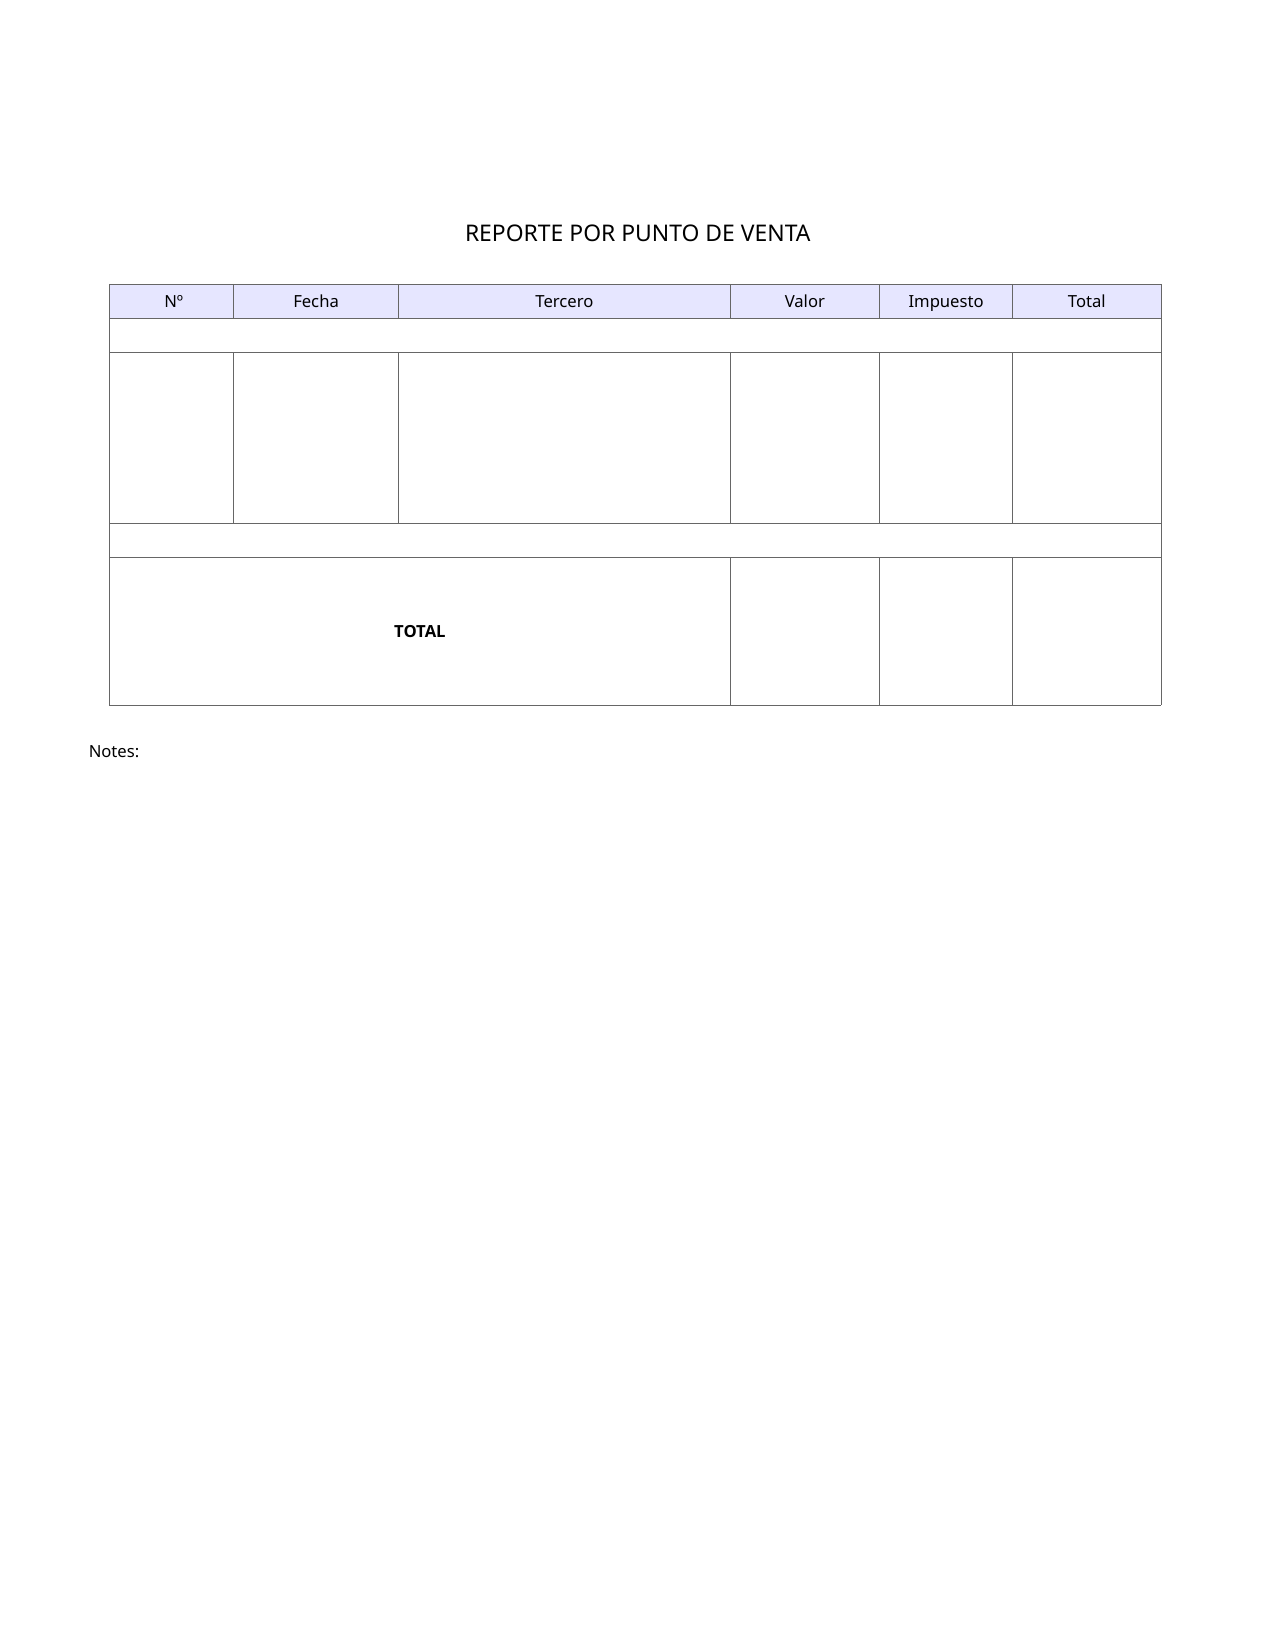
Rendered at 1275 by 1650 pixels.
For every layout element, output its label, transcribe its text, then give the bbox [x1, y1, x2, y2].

subtitle REPORTE POR PUNTO DE VENTA [88, 217, 1186, 248]
table_header Impuesto [880, 285, 1012, 318]
table_cell <for each="sale in objects"> [110, 319, 1161, 352]
table_cell <formatLang(sum_tax_amount, user.language, currency=company.currency)> [880, 558, 1012, 705]
table_cell TOTAL [110, 558, 730, 705]
table_cell <formatLang(sale.total_amount, user.language, currency=sale.currency)> [1013, 353, 1161, 523]
text Notes: [88, 740, 1186, 763]
table_cell <sale.reference> [110, 353, 233, 523]
table_cell <formatLang(sum_total_amount, user.language, currency=company.currency)> [1013, 558, 1161, 705]
table_cell <formatLang(sale.sale_date, user.language, date=True) if sale.sale_date else ''> [234, 353, 398, 523]
table_cell <formatLang(sum_untaxed_amount, user.language, currency=company.currency)> [731, 558, 879, 705]
table_cell <formatLang(sale.tax_amount, user.language, currency=sale.currency)> [880, 353, 1012, 523]
table_cell </for> [110, 524, 1161, 557]
table_header Valor [731, 285, 879, 318]
table_header Fecha [234, 285, 398, 318]
table_cell <sale.party.full_name> [399, 353, 730, 523]
table_cell <formatLang(sale.untaxed_amount, user.language, currency=sale.currency)> [731, 353, 879, 523]
table_header Total [1013, 285, 1161, 318]
table_header Nº [110, 285, 233, 318]
table_header Tercero [399, 285, 730, 318]
